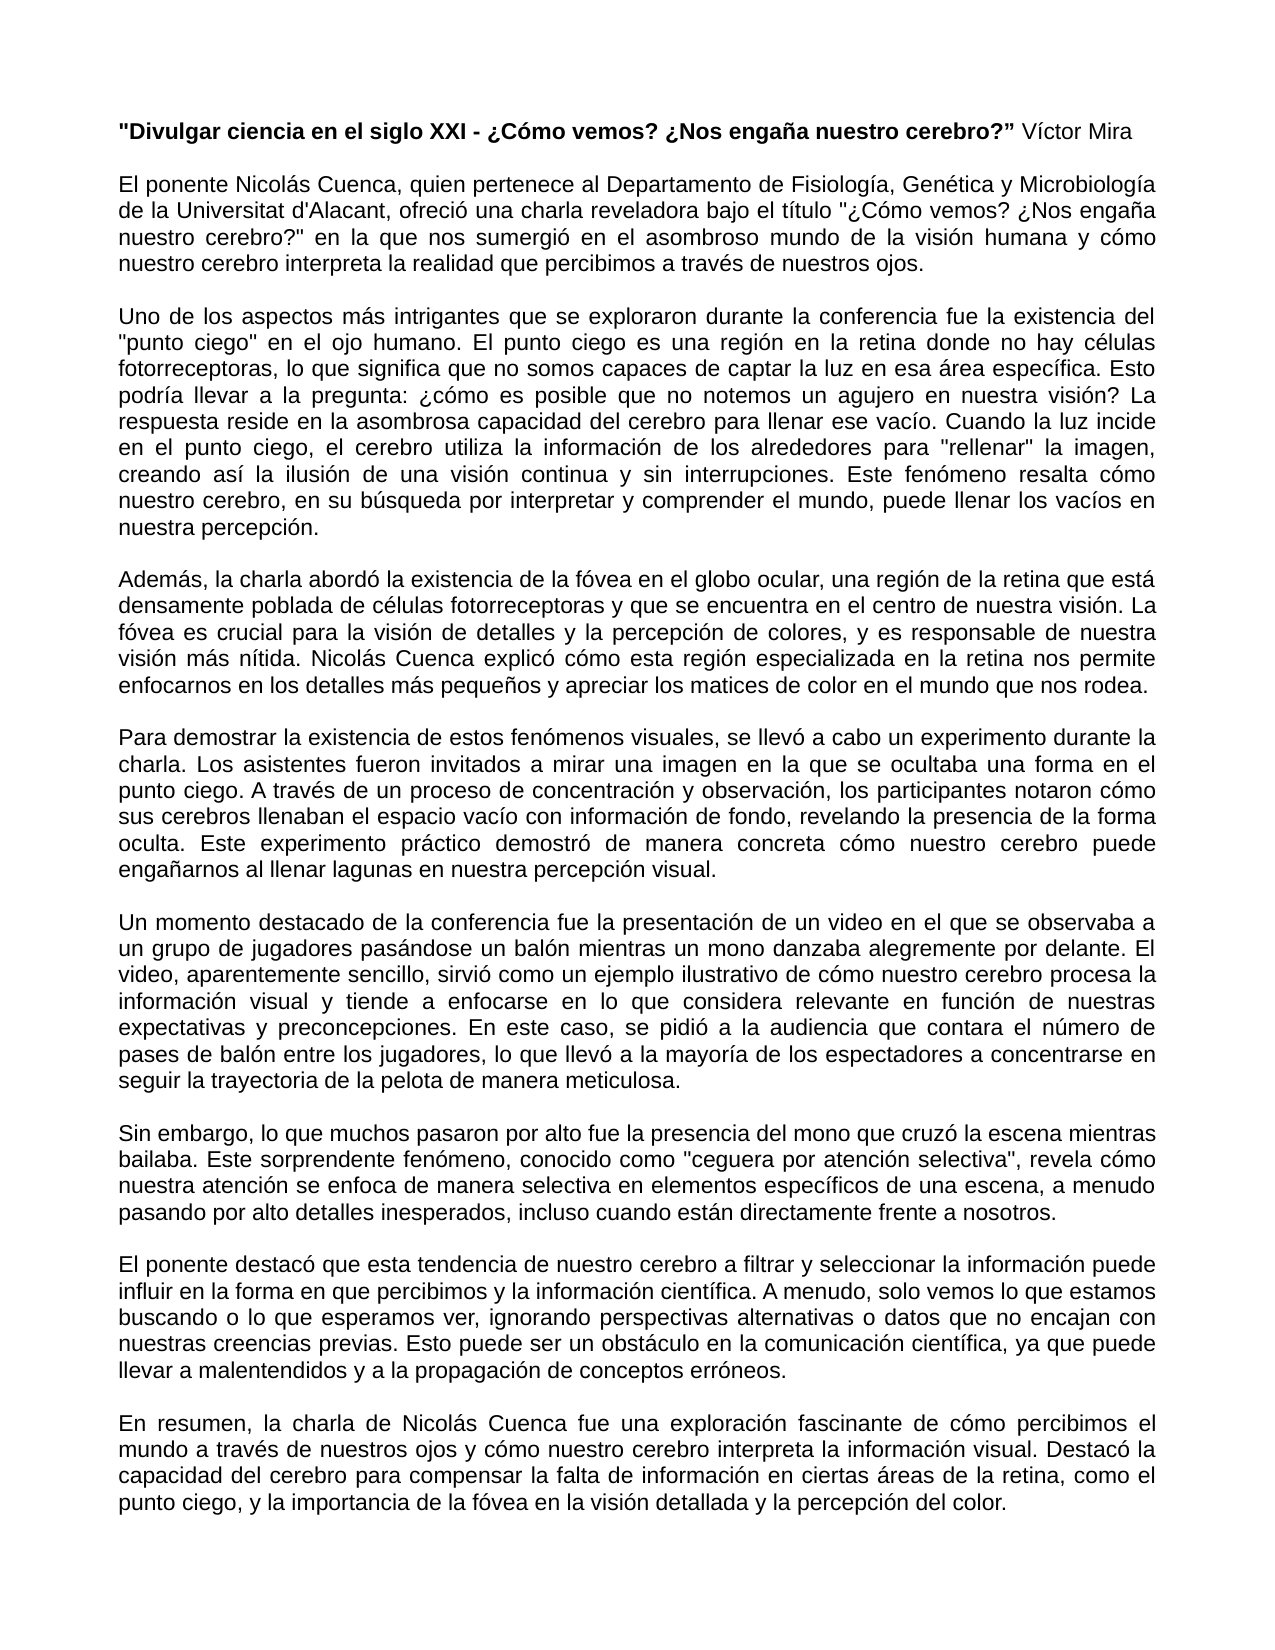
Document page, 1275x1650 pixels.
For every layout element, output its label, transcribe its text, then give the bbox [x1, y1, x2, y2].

text Para demostrar la existencia de estos fenómenos visuales, se llevó a cabo un experimento durante la charla. Los asistentes fueron invitados a mirar una imagen en la que se ocultaba una forma en el punto ciego. A través de un proceso de concentración y observación, los participantes notaron cómo sus cerebros llenaban el espacio vacío con información de fondo, revelando la presencia de la forma oculta. Este experimento práctico demostró de manera concreta cómo nuestro cerebro puede engañarnos al llenar lagunas en nuestra percepción visual. [118, 724, 1157, 882]
text Uno de los aspectos más intrigantes que se exploraron durante la conferencia fue la existencia del "punto ciego" en el ojo humano. El punto ciego es una región en la retina donde no hay células fotorreceptoras, lo que significa que no somos capaces de captar la luz en esa área específica. Esto podría llevar a la pregunta: ¿cómo es posible que no notemos un agujero en nuestra visión? La respuesta reside en la asombrosa capacidad del cerebro para llenar ese vacío. Cuando la luz incide en el punto ciego, el cerebro utiliza la información de los alrededores para "rellenar" la imagen, creando así la ilusión de una visión continua y sin interrupciones. Este fenómeno resalta cómo nuestro cerebro, en su búsqueda por interpretar y comprender el mundo, puede llenar los vacíos en nuestra percepción. [118, 303, 1157, 540]
text El ponente Nicolás Cuenca, quien pertenece al Departamento de Fisiología, Genética y Microbiología de la Universitat d'Alacant, ofreció una charla reveladora bajo el título "¿Cómo vemos? ¿Nos engaña nuestro cerebro?" en la que nos sumergió en el asombroso mundo de la visión humana y cómo nuestro cerebro interpreta la realidad que percibimos a través de nuestros ojos. [118, 171, 1157, 276]
text Además, la charla abordó la existencia de la fóvea en el globo ocular, una región de la retina que está densamente poblada de células fotorreceptoras y que se encuentra en el centro de nuestra visión. La fóvea es crucial para la visión de detalles y la percepción de colores, y es responsable de nuestra visión más nítida. Nicolás Cuenca explicó cómo esta región especializada en la retina nos permite enfocarnos en los detalles más pequeños y apreciar los matices de color en el mundo que nos rodea. [118, 566, 1157, 698]
text En resumen, la charla de Nicolás Cuenca fue una exploración fascinante de cómo percibimos el mundo a través de nuestros ojos y cómo nuestro cerebro interpreta la información visual. Destacó la capacidad del cerebro para compensar la falta de información en ciertas áreas de la retina, como el punto ciego, y la importancia de la fóvea en la visión detallada y la percepción del color. [118, 1409, 1157, 1515]
text El ponente destacó que esta tendencia de nuestro cerebro a filtrar y seleccionar la información puede influir en la forma en que percibimos y la información científica. A menudo, solo vemos lo que estamos buscando o lo que esperamos ver, ignorando perspectivas alternativas o datos que no encajan con nuestras creencias previas. Esto puede ser un obstáculo en la comunicación científica, ya que puede llevar a malentendidos y a la propagación de conceptos erróneos. [118, 1251, 1157, 1383]
text "Divulgar ciencia en el siglo XXI - ¿Cómo vemos? ¿Nos engaña nuestro cerebro?” Víctor Mira [118, 118, 1157, 144]
text Sin embargo, lo que muchos pasaron por alto fue la presencia del mono que cruzó la escena mientras bailaba. Este sorprendente fenómeno, conocido como "ceguera por atención selectiva", revela cómo nuestra atención se enfoca de manera selectiva en elementos específicos de una escena, a menudo pasando por alto detalles inesperados, incluso cuando están directamente frente a nosotros. [118, 1119, 1157, 1225]
text Un momento destacado de la conferencia fue la presentación de un video en el que se observaba a un grupo de jugadores pasándose un balón mientras un mono danzaba alegremente por delante. El video, aparentemente sencillo, sirvió como un ejemplo ilustrativo de cómo nuestro cerebro procesa la información visual y tiende a enfocarse en lo que considera relevante en función de nuestras expectativas y preconcepciones. En este caso, se pidió a la audiencia que contara el número de pases de balón entre los jugadores, lo que llevó a la mayoría de los espectadores a concentrarse en seguir la trayectoria de la pelota de manera meticulosa. [118, 909, 1157, 1093]
